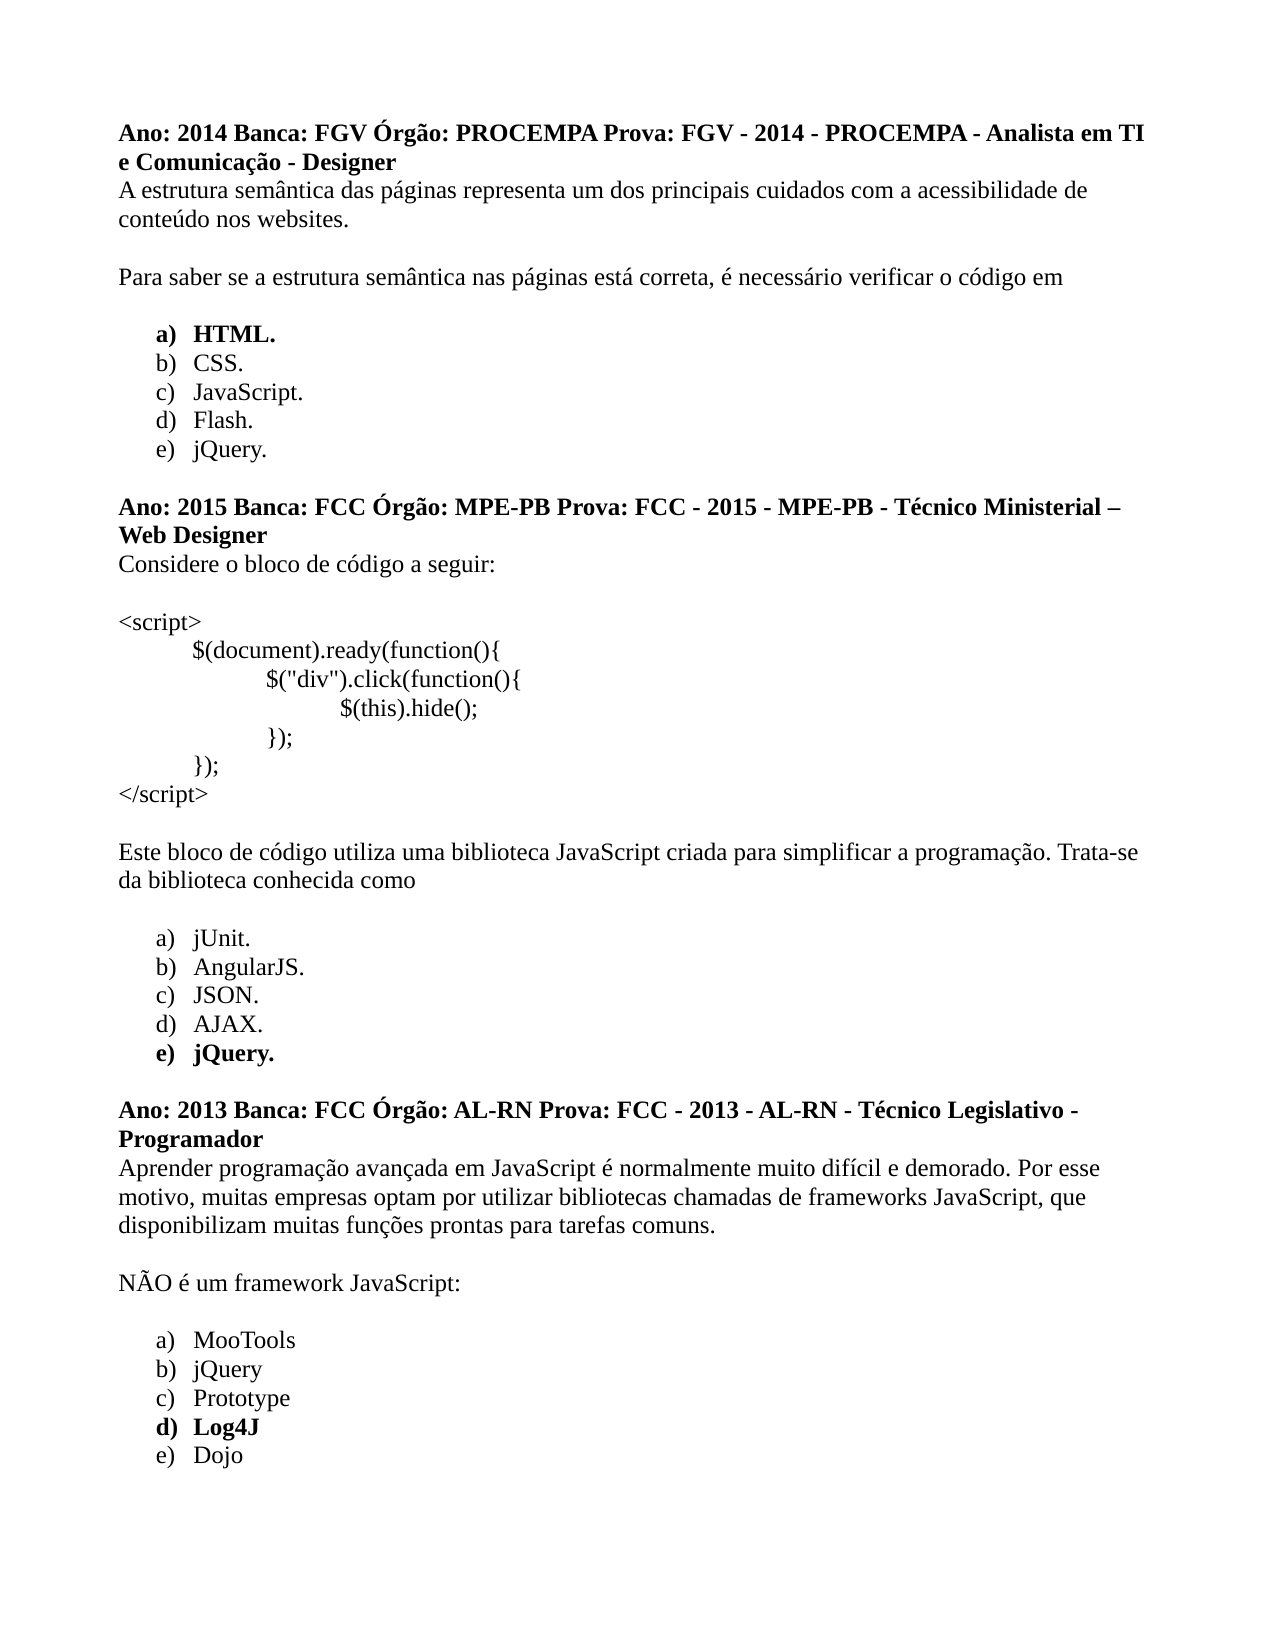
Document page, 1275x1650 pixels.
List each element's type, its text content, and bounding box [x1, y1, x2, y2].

list Log4J [156, 1412, 1157, 1441]
text </script> [118, 779, 1157, 808]
list JavaScript. [156, 377, 1157, 406]
text }); [118, 722, 1157, 751]
text $(this).hide(); [118, 693, 1157, 722]
text $(document).ready(function(){ [118, 636, 1157, 664]
list HTML. [156, 319, 1157, 348]
list MooTools [156, 1326, 1157, 1354]
text Ano: 2014 Banca: FGV Órgão: PROCEMPA Prova: FGV - 2014 - PROCEMPA - Analista em TI e Comunicação - Designer [118, 118, 1157, 176]
list jUnit. [156, 923, 1157, 952]
list JSON. [156, 981, 1157, 1009]
list jQuery. [156, 1038, 1157, 1067]
list CSS. [156, 348, 1157, 377]
text $("div").click(function(){ [118, 664, 1157, 693]
text <script> [118, 607, 1157, 636]
text A estrutura semântica das páginas representa um dos principais cuidados com a acessibilidade de conteúdo nos websites. [118, 176, 1157, 233]
list jQuery. [156, 434, 1157, 463]
text Para saber se a estrutura semântica nas páginas está correta, é necessário verificar o código em [118, 262, 1157, 291]
list AJAX. [156, 1009, 1157, 1038]
list AngularJS. [156, 952, 1157, 981]
text }); [118, 751, 1157, 779]
list Prototype [156, 1383, 1157, 1412]
list Dojo [156, 1441, 1157, 1469]
text Ano: 2015 Banca: FCC Órgão: MPE-PB Prova: FCC - 2015 - MPE-PB - Técnico Ministerial – Web Designer [118, 492, 1157, 549]
list Flash. [156, 406, 1157, 434]
text NÃO é um framework JavaScript: [118, 1268, 1157, 1297]
list jQuery [156, 1354, 1157, 1383]
text Considere o bloco de código a seguir: [118, 549, 1157, 578]
text Ano: 2013 Banca: FCC Órgão: AL-RN Prova: FCC - 2013 - AL-RN - Técnico Legislativo - Programador [118, 1096, 1157, 1153]
text Aprender programação avançada em JavaScript é normalmente muito difícil e demorado. Por esse motivo, muitas empresas optam por utilizar bibliotecas chamadas de frameworks JavaScript, que disponibilizam muitas funções prontas para tarefas comuns. [118, 1153, 1157, 1239]
text Este bloco de código utiliza uma biblioteca JavaScript criada para simplificar a programação. Trata-se da biblioteca conhecida como [118, 837, 1157, 894]
